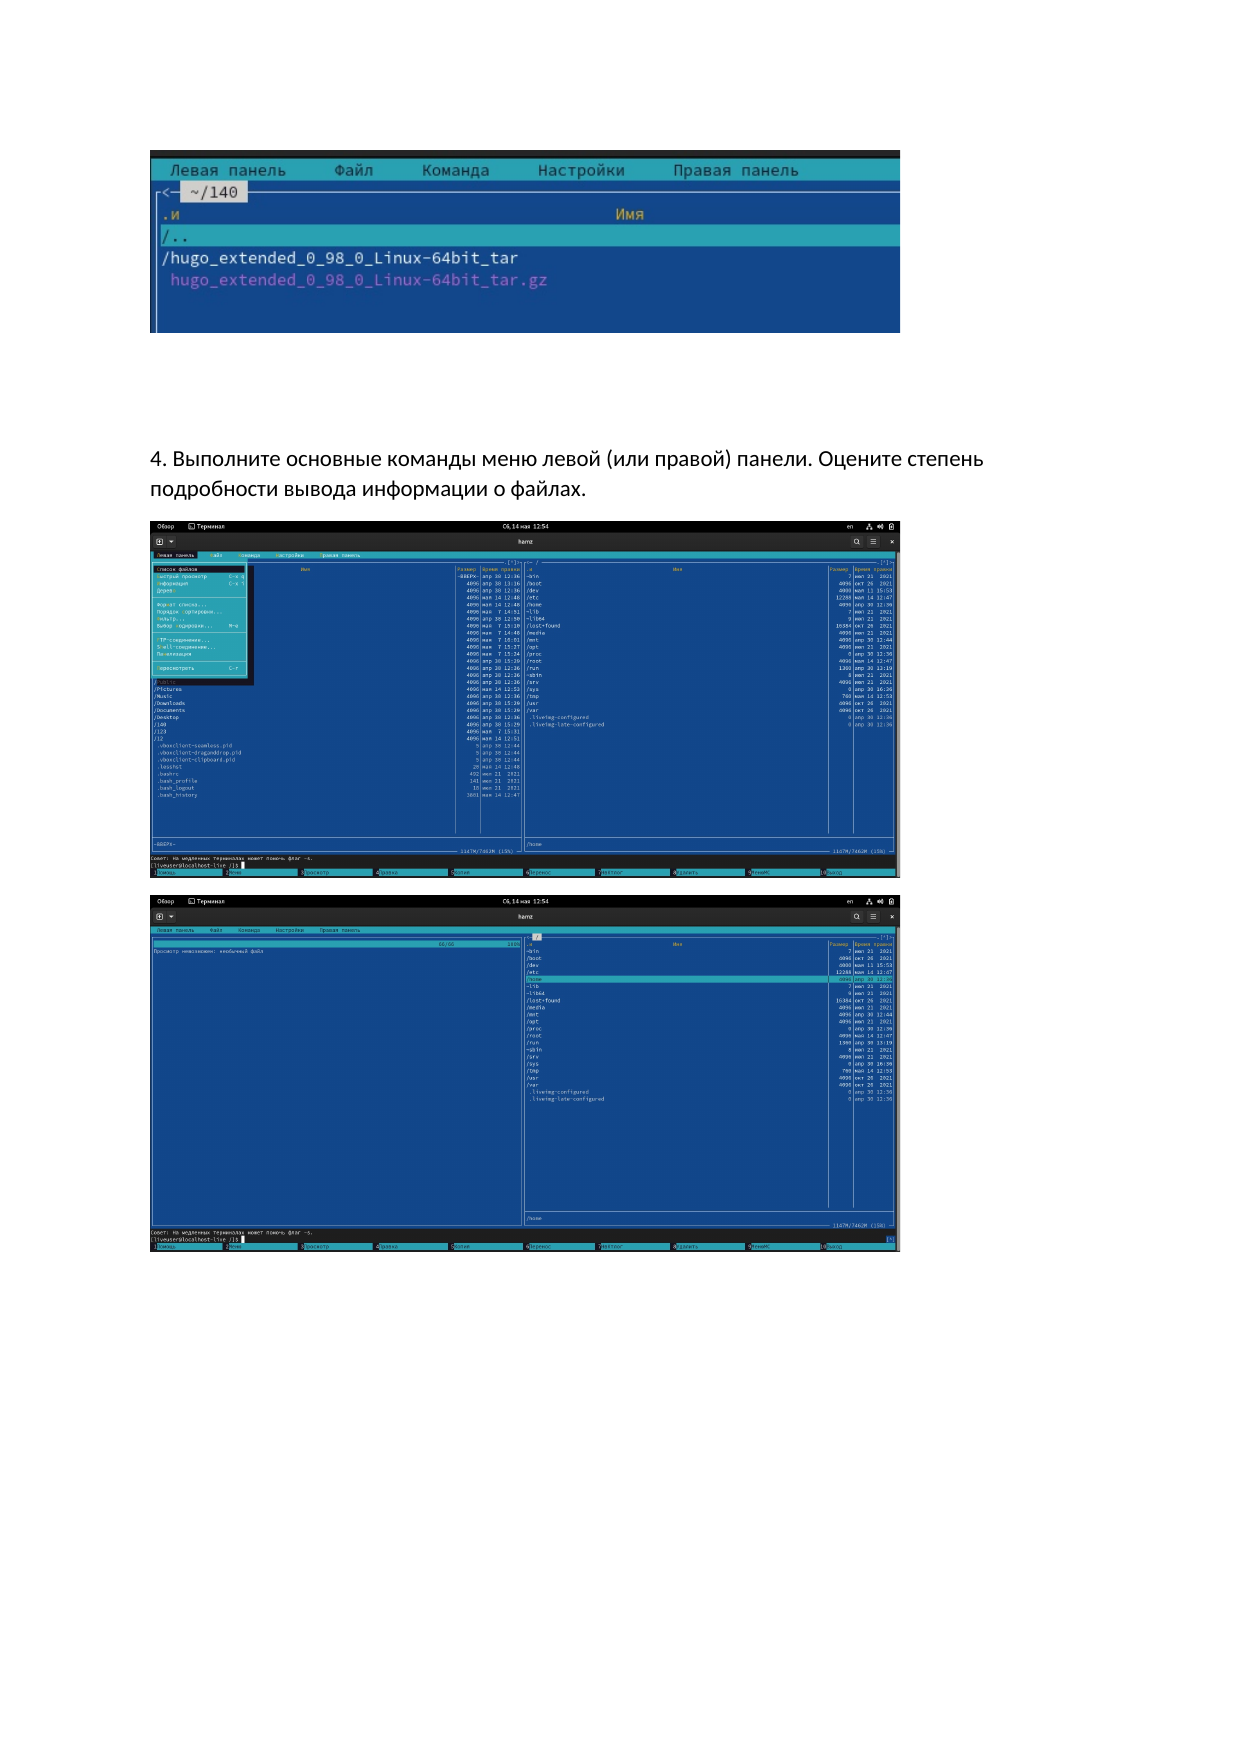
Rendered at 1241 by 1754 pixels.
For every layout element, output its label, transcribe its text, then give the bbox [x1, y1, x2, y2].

text 4. Выполните основные команды меню левой (или правой) панели. Оцените степень подробности вывода информации о файлах. [150, 444, 1090, 502]
